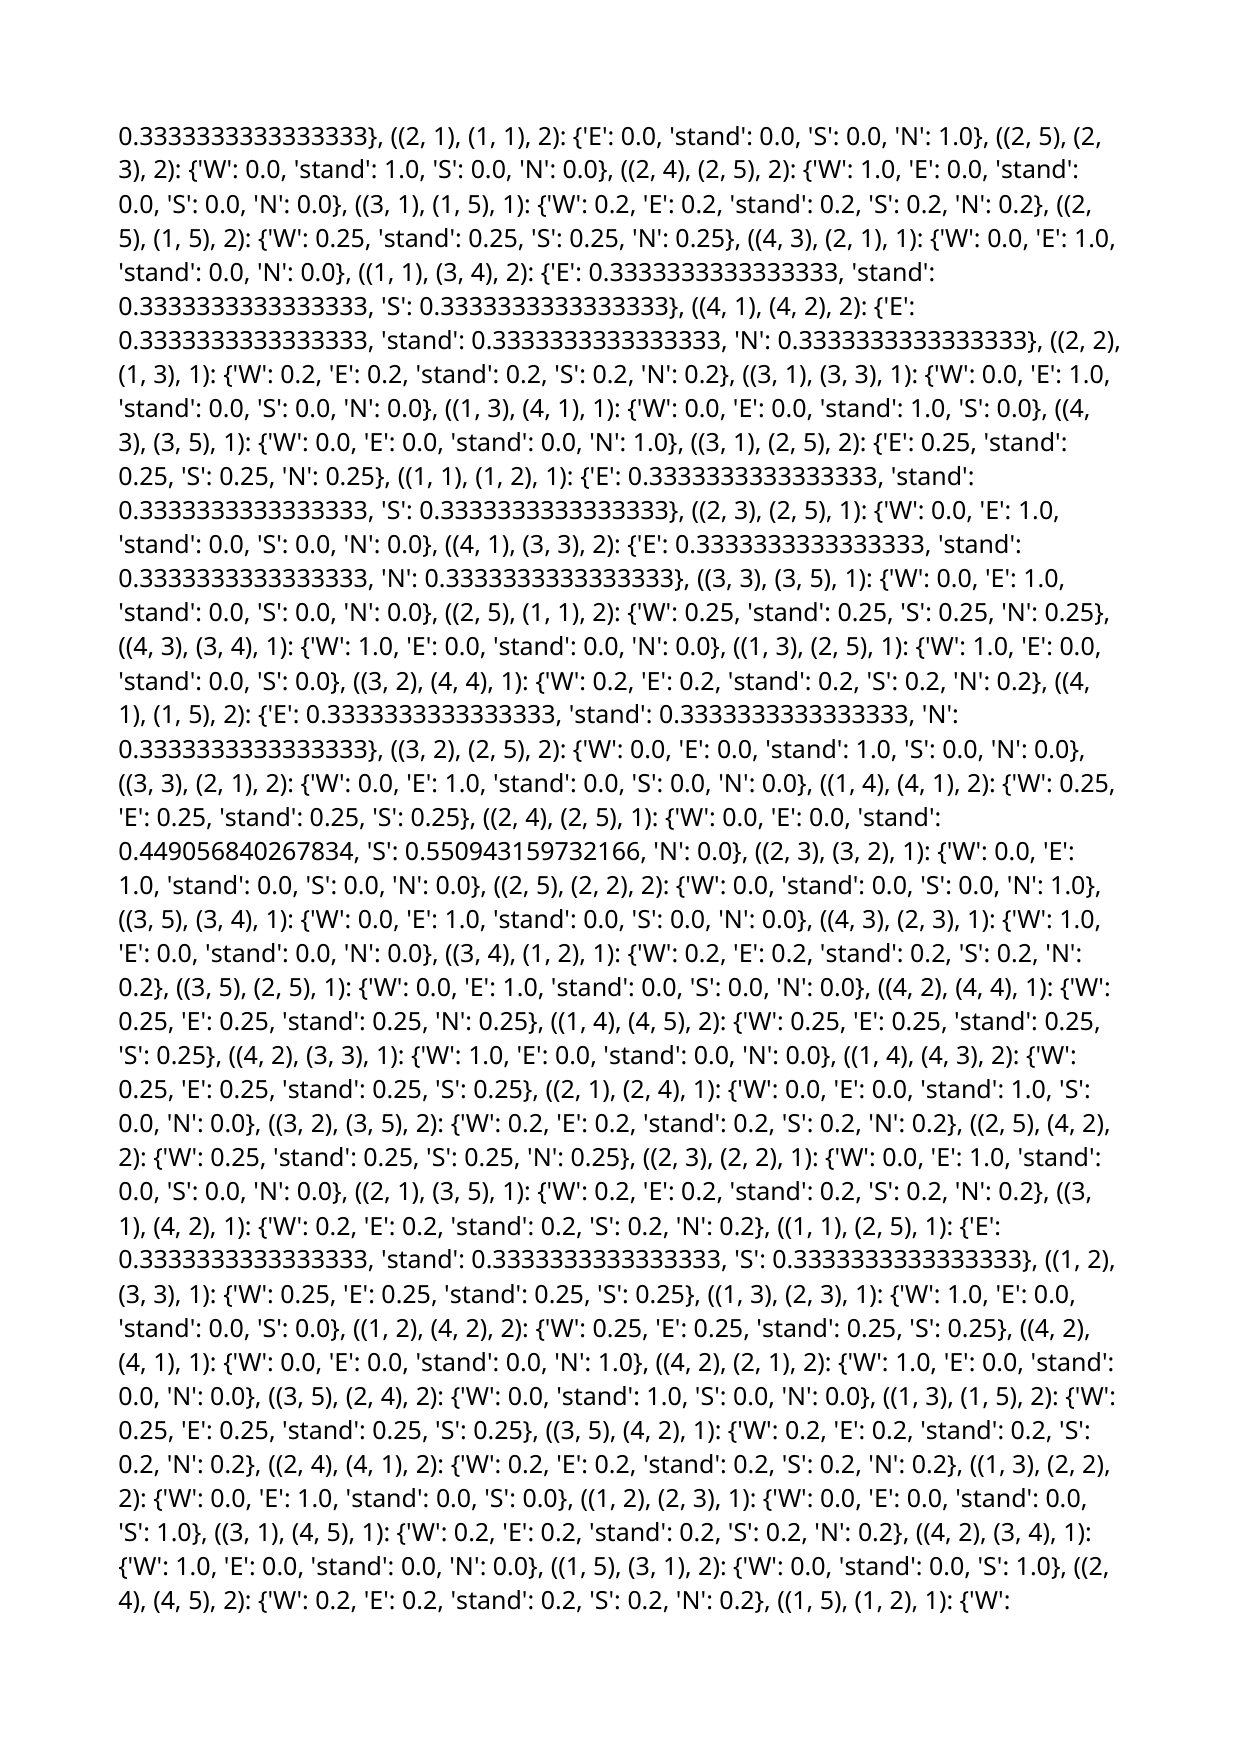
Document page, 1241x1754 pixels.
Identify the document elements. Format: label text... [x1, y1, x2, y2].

text 0.3333333333333333}, ((2, 1), (1, 1), 2): {'E': 0.0, 'stand': 0.0, 'S': 0.0, 'N': 1.0}, ((2, 5), (2, 3), 2): {'W': 0.0, 'stand': 1.0, 'S': 0.0, 'N': 0.0}, ((2, 4), (2, 5), 2): {'W': 1.0, 'E': 0.0, 'stand': 0.0, 'S': 0.0, 'N': 0.0}, ((3, 1), (1, 5), 1): {'W': 0.2, 'E': 0.2, 'stand': 0.2, 'S': 0.2, 'N': 0.2}, ((2, 5), (1, 5), 2): {'W': 0.25, 'stand': 0.25, 'S': 0.25, 'N': 0.25}, ((4, 3), (2, 1), 1): {'W': 0.0, 'E': 1.0, 'stand': 0.0, 'N': 0.0}, ((1, 1), (3, 4), 2): {'E': 0.3333333333333333, 'stand': 0.3333333333333333, 'S': 0.3333333333333333}, ((4, 1), (4, 2), 2): {'E': 0.3333333333333333, 'stand': 0.3333333333333333, 'N': 0.3333333333333333}, ((2, 2), (1, 3), 1): {'W': 0.2, 'E': 0.2, 'stand': 0.2, 'S': 0.2, 'N': 0.2}, ((3, 1), (3, 3), 1): {'W': 0.0, 'E': 1.0, 'stand': 0.0, 'S': 0.0, 'N': 0.0}, ((1, 3), (4, 1), 1): {'W': 0.0, 'E': 0.0, 'stand': 1.0, 'S': 0.0}, ((4, 3), (3, 5), 1): {'W': 0.0, 'E': 0.0, 'stand': 0.0, 'N': 1.0}, ((3, 1), (2, 5), 2): {'E': 0.25, 'stand': 0.25, 'S': 0.25, 'N': 0.25}, ((1, 1), (1, 2), 1): {'E': 0.3333333333333333, 'stand': 0.3333333333333333, 'S': 0.3333333333333333}, ((2, 3), (2, 5), 1): {'W': 0.0, 'E': 1.0, 'stand': 0.0, 'S': 0.0, 'N': 0.0}, ((4, 1), (3, 3), 2): {'E': 0.3333333333333333, 'stand': 0.3333333333333333, 'N': 0.3333333333333333}, ((3, 3), (3, 5), 1): {'W': 0.0, 'E': 1.0, 'stand': 0.0, 'S': 0.0, 'N': 0.0}, ((2, 5), (1, 1), 2): {'W': 0.25, 'stand': 0.25, 'S': 0.25, 'N': 0.25}, ((4, 3), (3, 4), 1): {'W': 1.0, 'E': 0.0, 'stand': 0.0, 'N': 0.0}, ((1, 3), (2, 5), 1): {'W': 1.0, 'E': 0.0, 'stand': 0.0, 'S': 0.0}, ((3, 2), (4, 4), 1): {'W': 0.2, 'E': 0.2, 'stand': 0.2, 'S': 0.2, 'N': 0.2}, ((4, 1), (1, 5), 2): {'E': 0.3333333333333333, 'stand': 0.3333333333333333, 'N': 0.3333333333333333}, ((3, 2), (2, 5), 2): {'W': 0.0, 'E': 0.0, 'stand': 1.0, 'S': 0.0, 'N': 0.0}, ((3, 3), (2, 1), 2): {'W': 0.0, 'E': 1.0, 'stand': 0.0, 'S': 0.0, 'N': 0.0}, ((1, 4), (4, 1), 2): {'W': 0.25, 'E': 0.25, 'stand': 0.25, 'S': 0.25}, ((2, 4), (2, 5), 1): {'W': 0.0, 'E': 0.0, 'stand': 0.449056840267834, 'S': 0.550943159732166, 'N': 0.0}, ((2, 3), (3, 2), 1): {'W': 0.0, 'E': 1.0, 'stand': 0.0, 'S': 0.0, 'N': 0.0}, ((2, 5), (2, 2), 2): {'W': 0.0, 'stand': 0.0, 'S': 0.0, 'N': 1.0}, ((3, 5), (3, 4), 1): {'W': 0.0, 'E': 1.0, 'stand': 0.0, 'S': 0.0, 'N': 0.0}, ((4, 3), (2, 3), 1): {'W': 1.0, 'E': 0.0, 'stand': 0.0, 'N': 0.0}, ((3, 4), (1, 2), 1): {'W': 0.2, 'E': 0.2, 'stand': 0.2, 'S': 0.2, 'N': 0.2}, ((3, 5), (2, 5), 1): {'W': 0.0, 'E': 1.0, 'stand': 0.0, 'S': 0.0, 'N': 0.0}, ((4, 2), (4, 4), 1): {'W': 0.25, 'E': 0.25, 'stand': 0.25, 'N': 0.25}, ((1, 4), (4, 5), 2): {'W': 0.25, 'E': 0.25, 'stand': 0.25, 'S': 0.25}, ((4, 2), (3, 3), 1): {'W': 1.0, 'E': 0.0, 'stand': 0.0, 'N': 0.0}, ((1, 4), (4, 3), 2): {'W': 0.25, 'E': 0.25, 'stand': 0.25, 'S': 0.25}, ((2, 1), (2, 4), 1): {'W': 0.0, 'E': 0.0, 'stand': 1.0, 'S': 0.0, 'N': 0.0}, ((3, 2), (3, 5), 2): {'W': 0.2, 'E': 0.2, 'stand': 0.2, 'S': 0.2, 'N': 0.2}, ((2, 5), (4, 2), 2): {'W': 0.25, 'stand': 0.25, 'S': 0.25, 'N': 0.25}, ((2, 3), (2, 2), 1): {'W': 0.0, 'E': 1.0, 'stand': 0.0, 'S': 0.0, 'N': 0.0}, ((2, 1), (3, 5), 1): {'W': 0.2, 'E': 0.2, 'stand': 0.2, 'S': 0.2, 'N': 0.2}, ((3, 1), (4, 2), 1): {'W': 0.2, 'E': 0.2, 'stand': 0.2, 'S': 0.2, 'N': 0.2}, ((1, 1), (2, 5), 1): {'E': 0.3333333333333333, 'stand': 0.3333333333333333, 'S': 0.3333333333333333}, ((1, 2), (3, 3), 1): {'W': 0.25, 'E': 0.25, 'stand': 0.25, 'S': 0.25}, ((1, 3), (2, 3), 1): {'W': 1.0, 'E': 0.0, 'stand': 0.0, 'S': 0.0}, ((1, 2), (4, 2), 2): {'W': 0.25, 'E': 0.25, 'stand': 0.25, 'S': 0.25}, ((4, 2), (4, 1), 1): {'W': 0.0, 'E': 0.0, 'stand': 0.0, 'N': 1.0}, ((4, 2), (2, 1), 2): {'W': 1.0, 'E': 0.0, 'stand': 0.0, 'N': 0.0}, ((3, 5), (2, 4), 2): {'W': 0.0, 'stand': 1.0, 'S': 0.0, 'N': 0.0}, ((1, 3), (1, 5), 2): {'W': 0.25, 'E': 0.25, 'stand': 0.25, 'S': 0.25}, ((3, 5), (4, 2), 1): {'W': 0.2, 'E': 0.2, 'stand': 0.2, 'S': 0.2, 'N': 0.2}, ((2, 4), (4, 1), 2): {'W': 0.2, 'E': 0.2, 'stand': 0.2, 'S': 0.2, 'N': 0.2}, ((1, 3), (2, 2), 2): {'W': 0.0, 'E': 1.0, 'stand': 0.0, 'S': 0.0}, ((1, 2), (2, 3), 1): {'W': 0.0, 'E': 0.0, 'stand': 0.0, 'S': 1.0}, ((3, 1), (4, 5), 1): {'W': 0.2, 'E': 0.2, 'stand': 0.2, 'S': 0.2, 'N': 0.2}, ((4, 2), (3, 4), 1): {'W': 1.0, 'E': 0.0, 'stand': 0.0, 'N': 0.0}, ((1, 5), (3, 1), 2): {'W': 0.0, 'stand': 0.0, 'S': 1.0}, ((2, 4), (4, 5), 2): {'W': 0.2, 'E': 0.2, 'stand': 0.2, 'S': 0.2, 'N': 0.2}, ((1, 5), (1, 2), 1): {'W': [118, 118, 1122, 1617]
